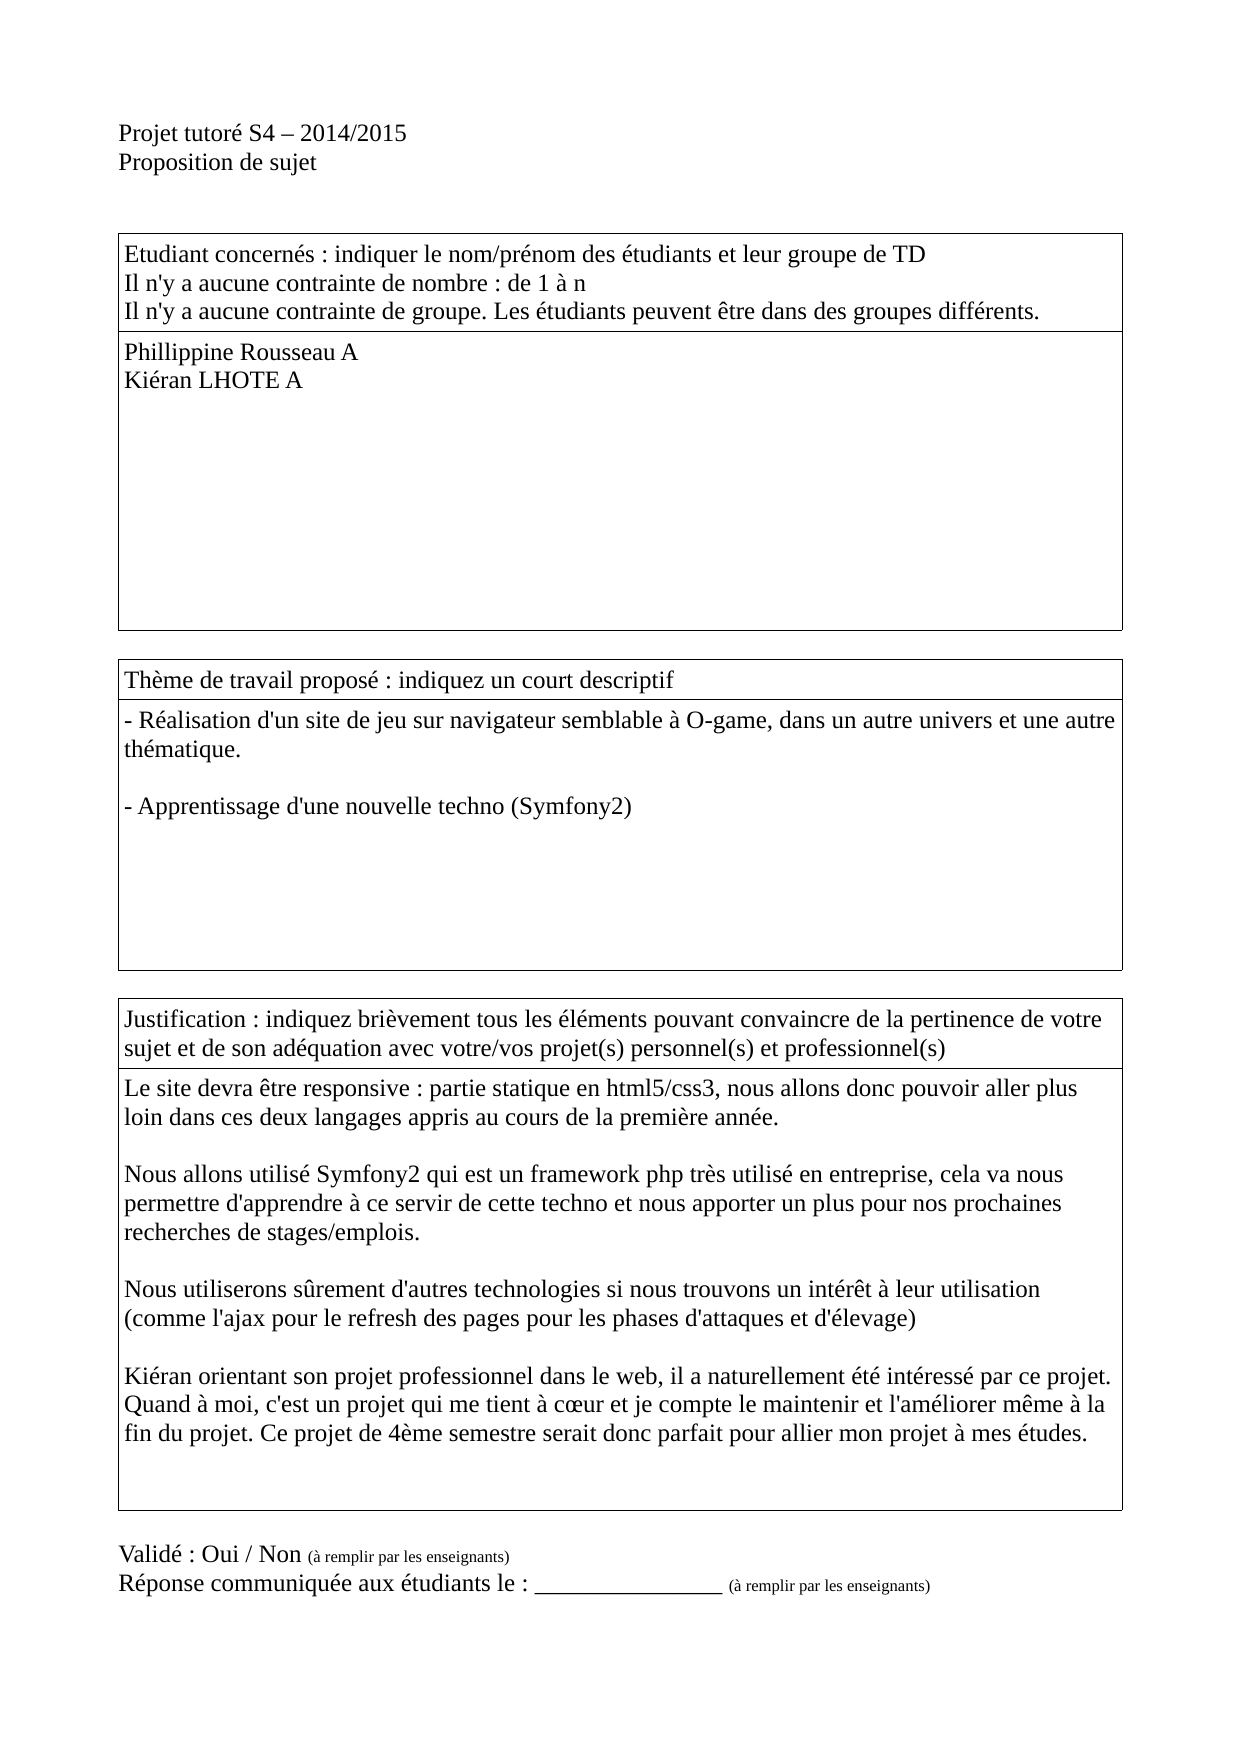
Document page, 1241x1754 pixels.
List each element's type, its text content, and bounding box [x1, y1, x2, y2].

table_cell Phillippine Rousseau A Kiéran LHOTE A [119, 332, 1122, 630]
table_cell Le site devra être responsive : partie statique en html5/css3, nous allons donc pouvoir aller plus loin dans ces deux langages appris au cours de la première année. Nous allons utilisé Symfony2 qui est un framework php très utilisé en entreprise, cela va nous permettre d'apprendre à ce servir de cette techno et nous apporter un plus pour nos prochaines recherches de stages/emplois. Nous utiliserons sûrement d'autres technologies si nous trouvons un intérêt à leur utilisation (comme l'ajax pour le refresh des pages pour les phases d'attaques et d'élevage) Kiéran orientant son projet professionnel dans le web, il a naturellement été intéressé par ce projet. Quand à moi, c'est un projet qui me tient à cœur et je compte le maintenir et l'améliorer même à la fin du projet. Ce projet de 4ème semestre serait donc parfait pour allier mon projet à mes études. [119, 1069, 1122, 1510]
text Proposition de sujet [118, 147, 1122, 176]
table_header Justification : indiquez brièvement tous les éléments pouvant convaincre de la pertinence de votre sujet et de son adéquation avec votre/vos projet(s) personnel(s) et professionnel(s) [119, 999, 1122, 1067]
table_header Etudiant concernés : indiquer le nom/prénom des étudiants et leur groupe de TD Il n'y a aucune contrainte de nombre : de 1 à n Il n'y a aucune contrainte de groupe. Les étudiants peuvent être dans des groupes différents. [119, 234, 1122, 331]
text Projet tutoré S4 – 2014/2015 [118, 118, 1122, 147]
text Réponse communiquée aux étudiants le : _______________ (à remplir par les enseignants) [118, 1568, 1122, 1597]
table_header Thème de travail proposé : indiquez un court descriptif [119, 660, 1122, 699]
text Validé : Oui / Non (à remplir par les enseignants) [118, 1539, 1122, 1568]
table_cell - Réalisation d'un site de jeu sur navigateur semblable à O-game, dans un autre univers et une autre thématique. - Apprentissage d'une nouvelle techno (Symfony2) [119, 700, 1122, 969]
